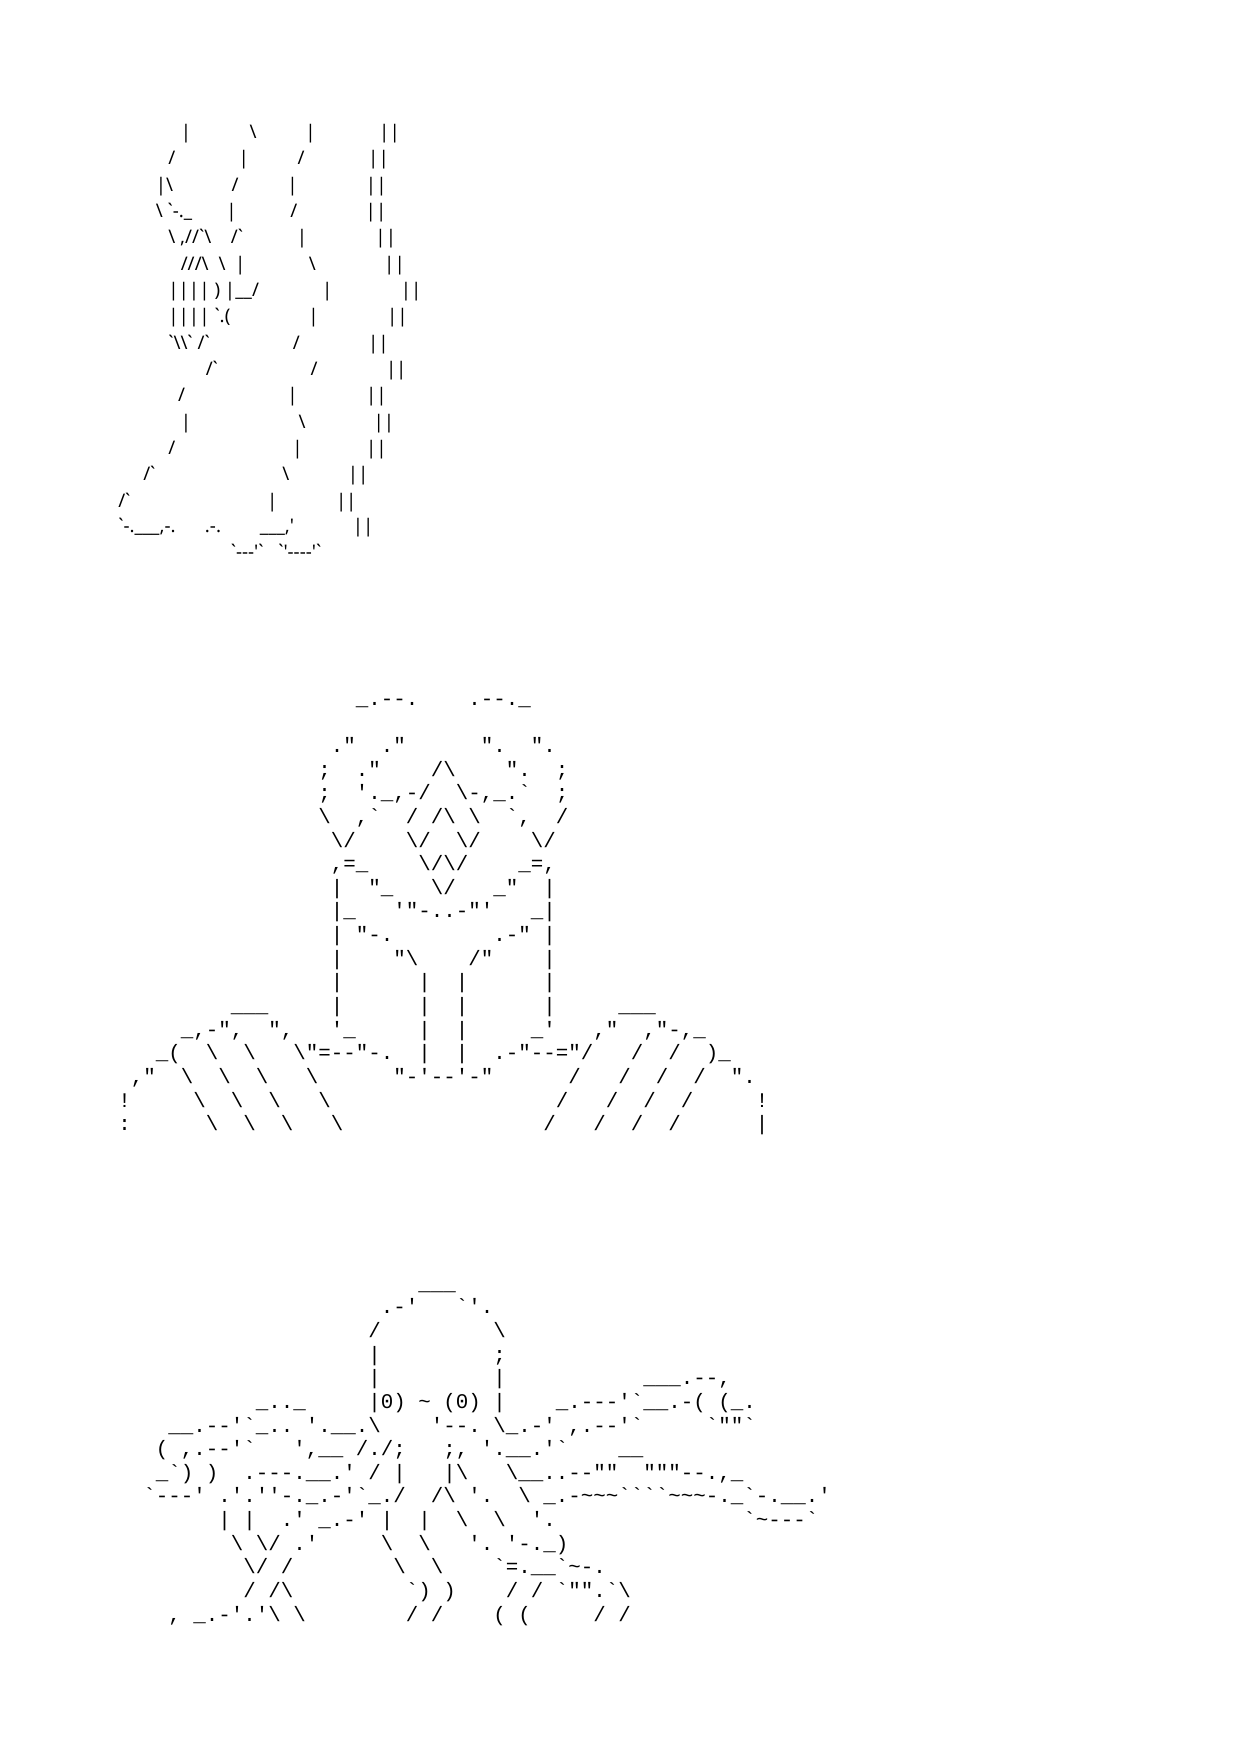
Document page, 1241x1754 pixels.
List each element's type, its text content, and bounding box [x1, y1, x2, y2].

text ___ | | | | ___ [118, 995, 1122, 1019]
text |\ / | || [118, 171, 1122, 197]
text , _.-'.'\ \ / / ( ( / / [118, 1604, 1122, 1627]
text |_ '"-..-"' _| [118, 901, 1122, 924]
text / | || [118, 382, 1122, 408]
text |||| ) |__/ | || [118, 276, 1122, 303]
text / \ [118, 1320, 1122, 1344]
text ; '._,-/ \-,_.` ; [118, 782, 1122, 806]
text \/ / \ \ `=.__`~-. [118, 1556, 1122, 1580]
text _( \ \ \"=--"-. | | .-"--="/ / / )_ [118, 1042, 1122, 1066]
text _.._ |0) ~ (0) | _.---'`__.-( (_. [118, 1391, 1122, 1414]
text _,-", ", '_ | | _' ," ,"-,_ [118, 1019, 1122, 1042]
text ,=_ \/\/ _=, [118, 853, 1122, 877]
text _.--. .--._ [118, 688, 1122, 712]
text | "_ \/ _" | [118, 877, 1122, 901]
text \ `-._ | / || [118, 197, 1122, 223]
text ___ [118, 1273, 1122, 1296]
text / | || [118, 434, 1122, 461]
text `\\` /` / || [118, 329, 1122, 355]
text ." ." ". ". [118, 735, 1122, 759]
text | \ || [118, 408, 1122, 434]
text : \ \ \ \ / / / / | [118, 1113, 1122, 1137]
text ( ,.--'` ',__ /./; ;, '.__.'` __ [118, 1438, 1122, 1462]
text | \ | || [118, 118, 1122, 144]
text _`) ) .---.__.' / | |\ \__..--"" """--.,_ [118, 1462, 1122, 1486]
text ! \ \ \ \ / / / / ! [118, 1090, 1122, 1113]
text \ ,//`\ /` | || [118, 223, 1122, 250]
text | "-. .-" | [118, 924, 1122, 948]
text ," \ \ \ \ "-'--'-" / / / / ". [118, 1066, 1122, 1090]
text `---' .'.''-._.-'`_./ /\ '. \ _.-~~~````~~~-._`-.__.' [118, 1486, 1122, 1509]
text |||| `.( | || [118, 303, 1122, 329]
text /` | || [118, 487, 1122, 513]
text \/ \/ \/ \/ [118, 829, 1122, 853]
text \ \/ .' \ \ '. '-._) [118, 1533, 1122, 1556]
text | | | | [118, 971, 1122, 995]
text ///\ \ | \ || [118, 250, 1122, 276]
text `-.___,-. .-. ___,' || [118, 513, 1122, 538]
text | | ___.--, [118, 1367, 1122, 1391]
text | | .' _.-' | | \ \ '. `~---` [118, 1509, 1122, 1533]
text / | / || [118, 144, 1122, 171]
text \ ,` / /\ \ `, / [118, 806, 1122, 829]
text / /\ `) ) / / `"".`\ [118, 1580, 1122, 1604]
text ; ." /\ ". ; [118, 759, 1122, 782]
text /` \ || [118, 461, 1122, 487]
text .-' `'. [118, 1296, 1122, 1320]
text `---'` `'----'` [118, 538, 1122, 564]
text __.--'`_.. '.__.\ '--. \_.-' ,.--'` `""` [118, 1414, 1122, 1438]
text /` / || [118, 355, 1122, 382]
text | ; [118, 1344, 1122, 1367]
text | "\ /" | [118, 948, 1122, 971]
